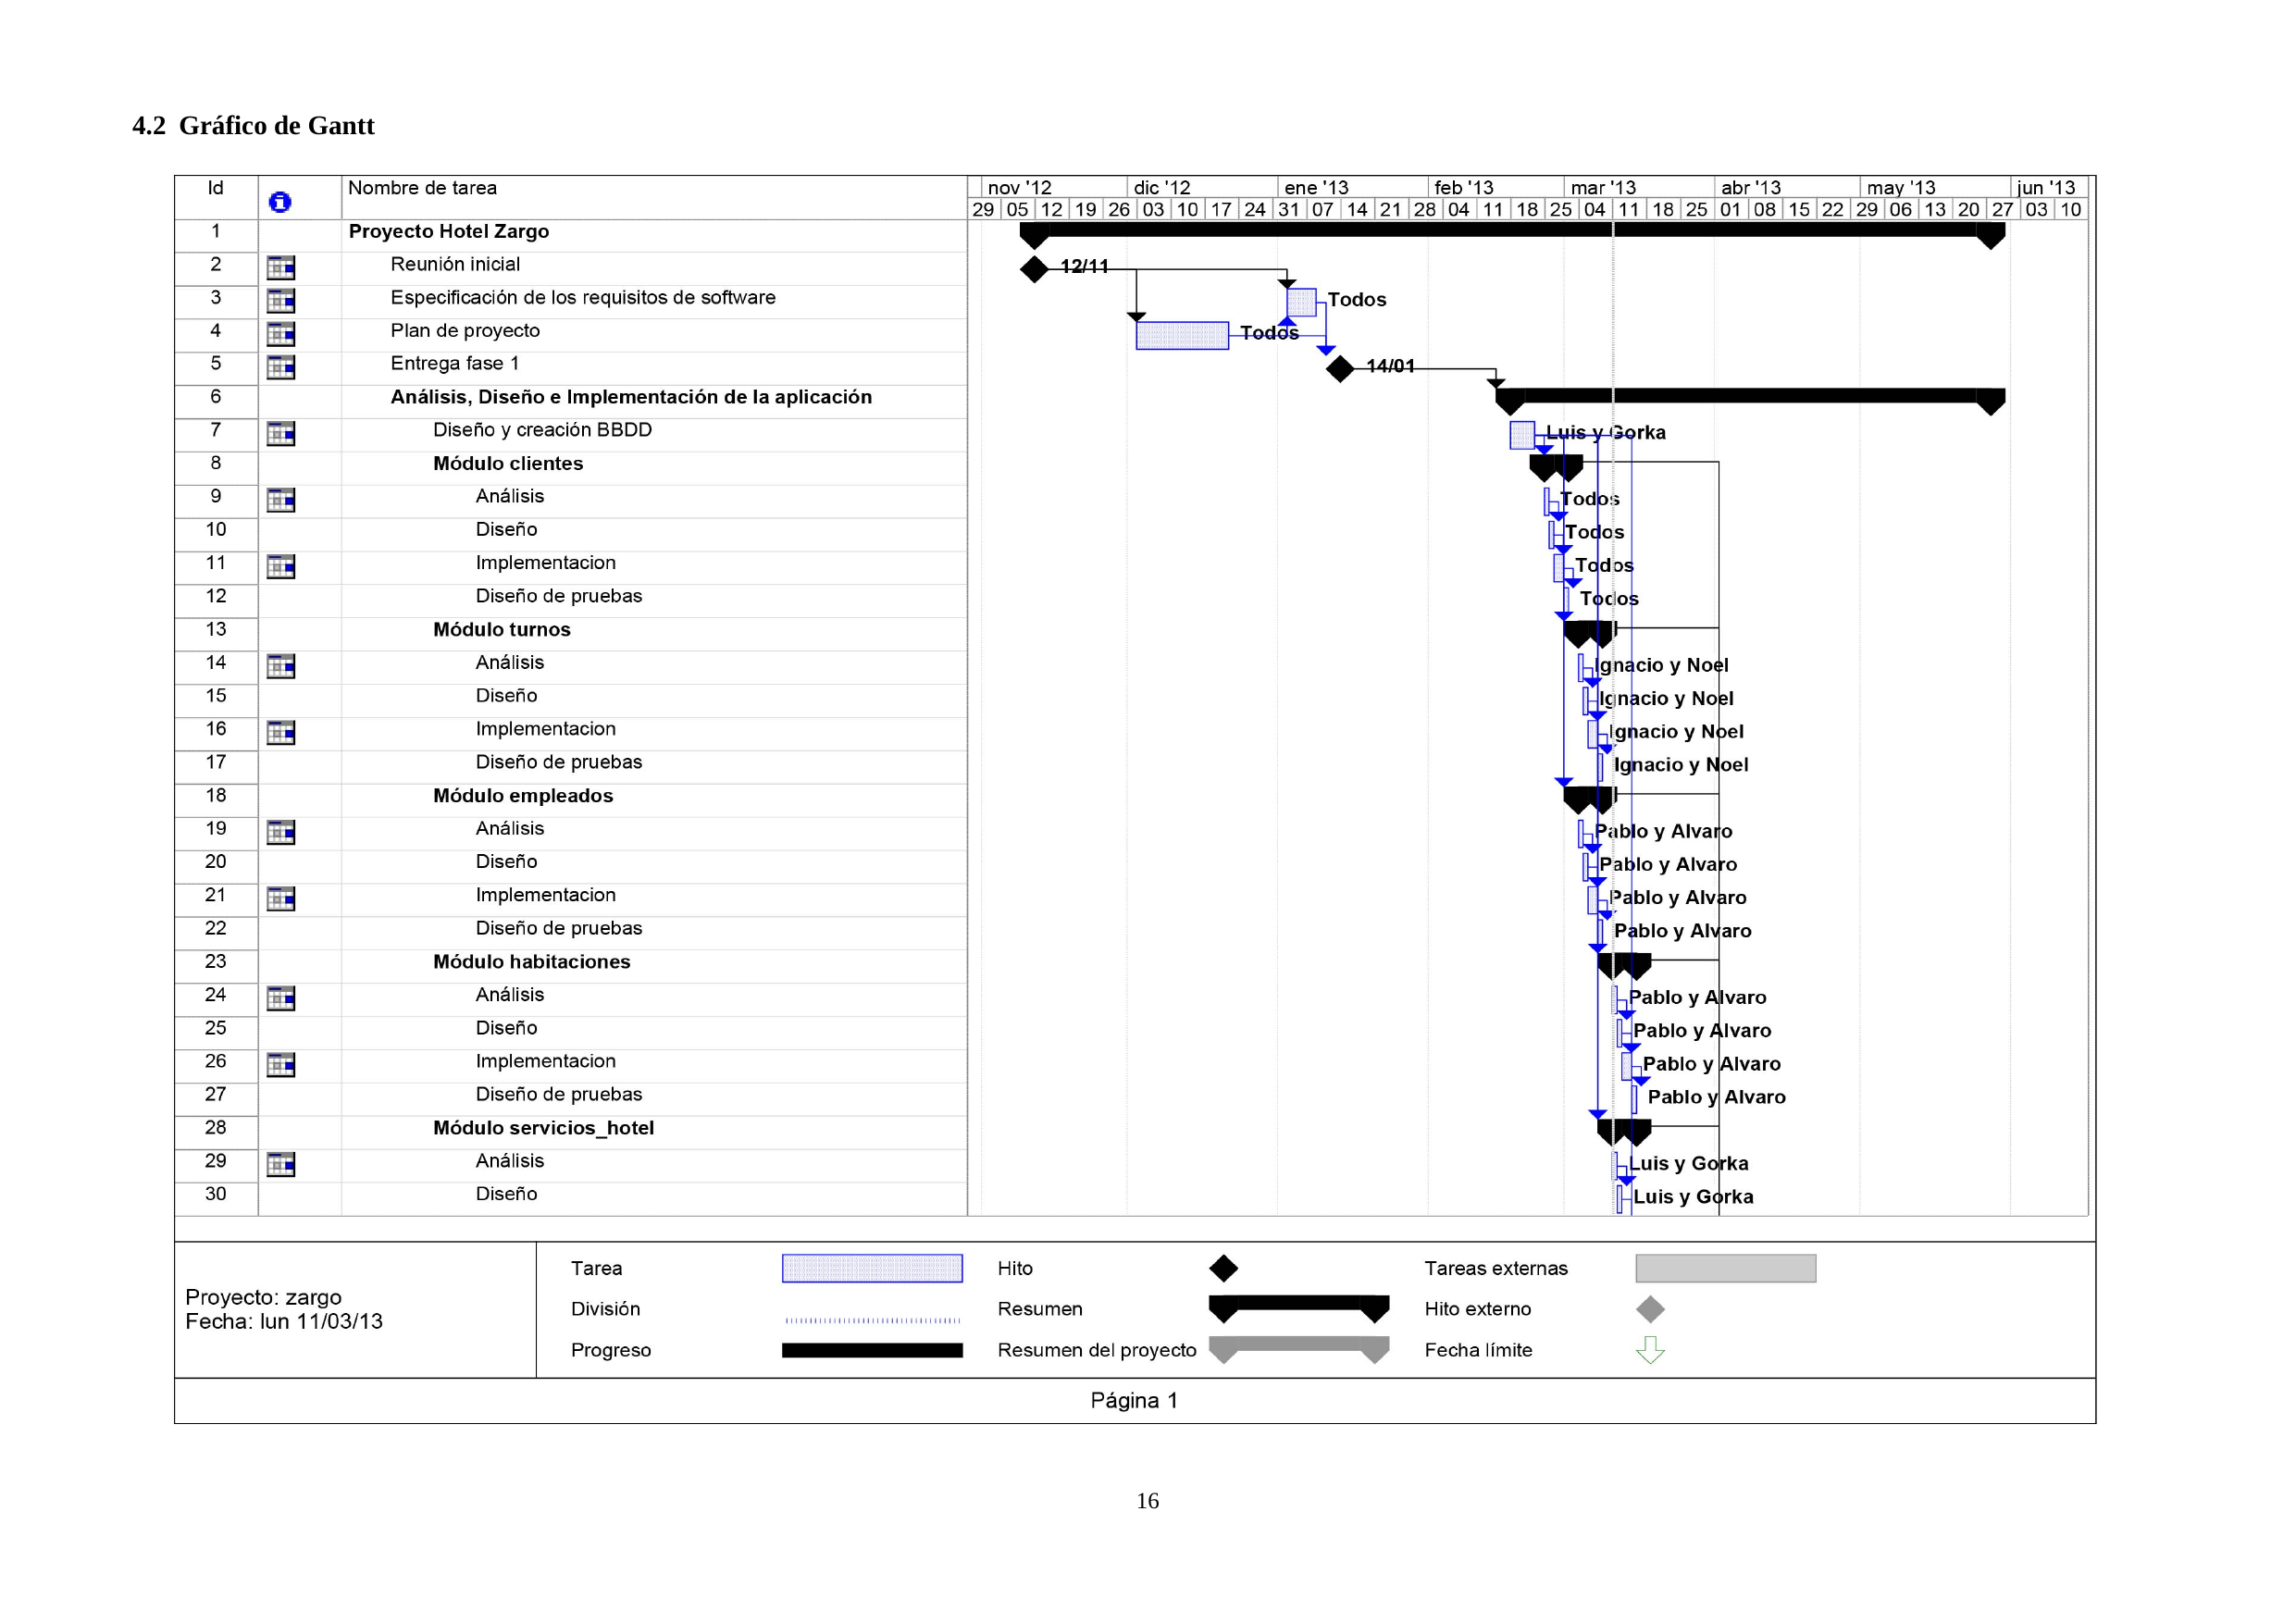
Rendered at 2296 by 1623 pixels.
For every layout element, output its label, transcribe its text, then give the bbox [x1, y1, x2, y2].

list Gráfico de Gantt [132, 109, 2186, 141]
picture [161, 172, 2118, 1424]
